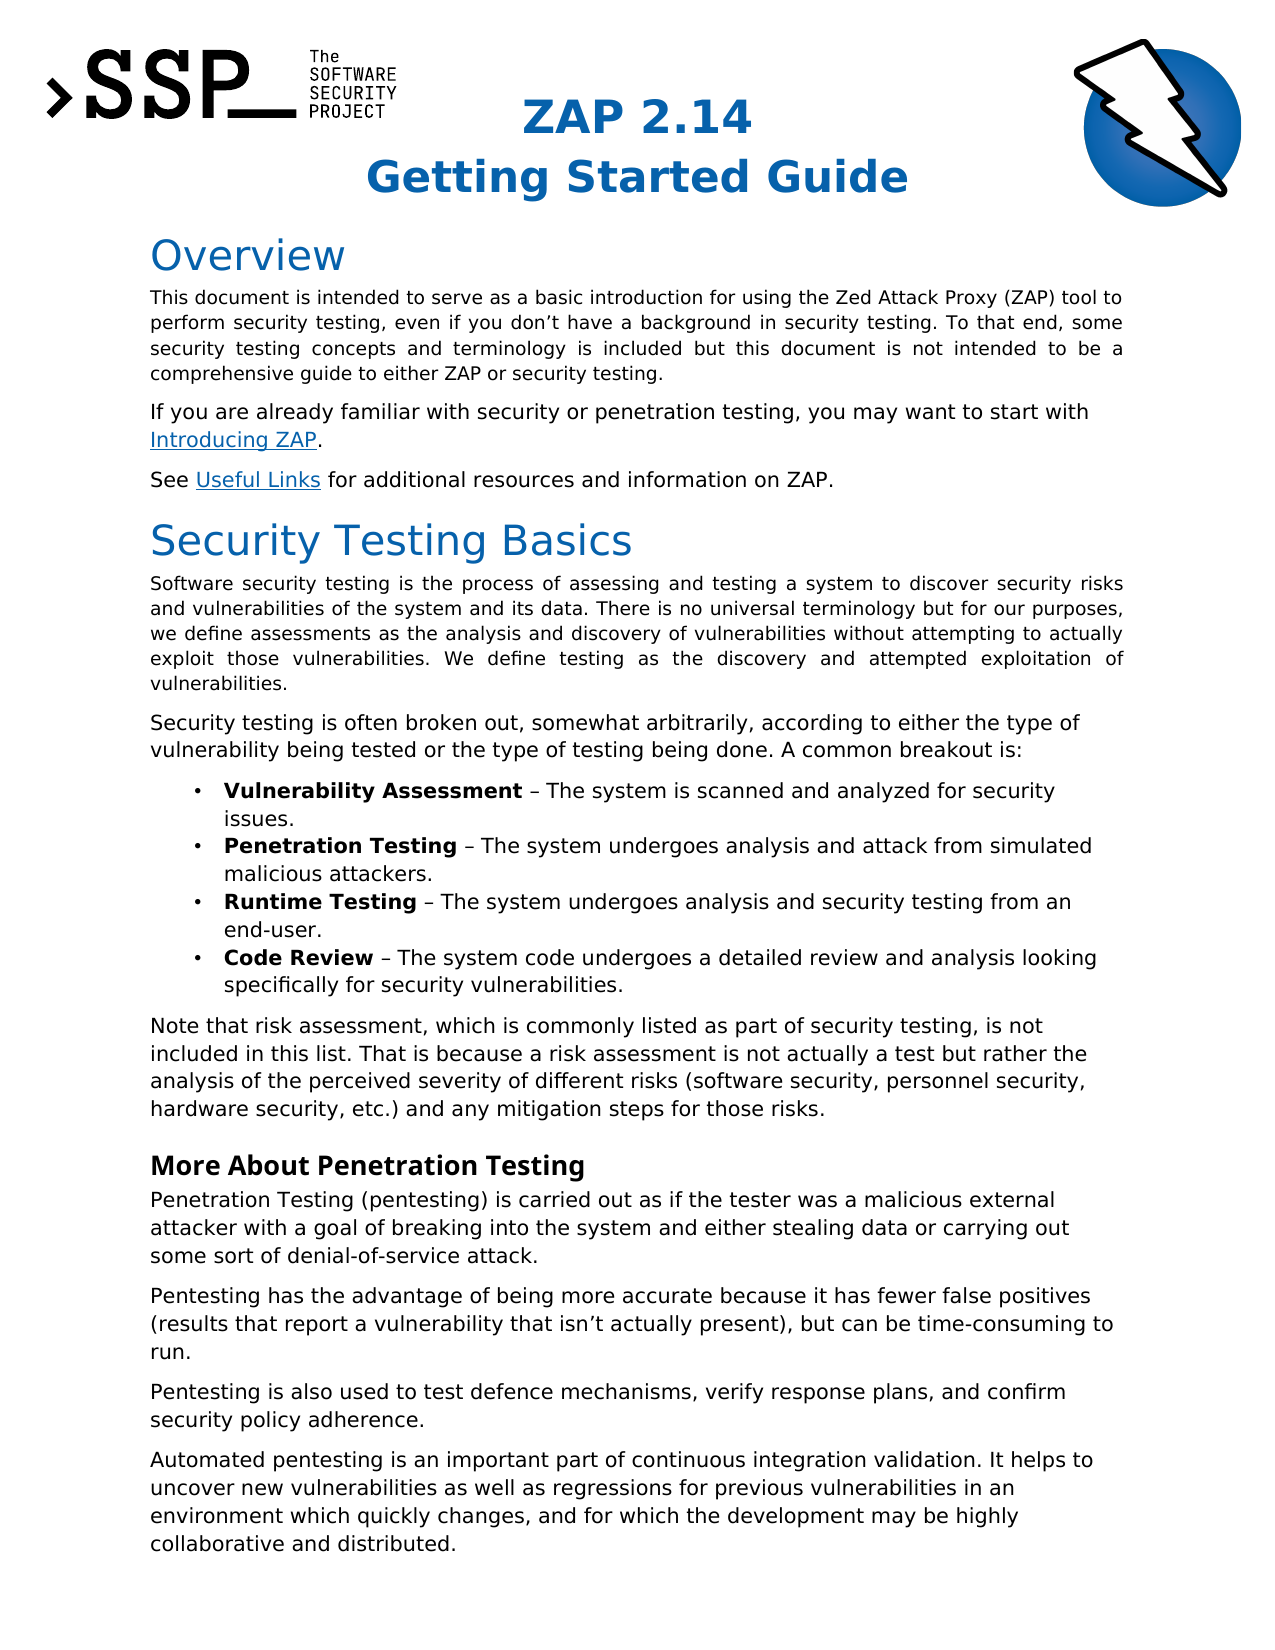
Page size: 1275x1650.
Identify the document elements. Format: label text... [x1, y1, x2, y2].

text See Useful Links for additional resources and information on ZAP. [150, 468, 1125, 493]
picture [1073, 39, 1242, 207]
title ZAP 2.14 [150, 91, 1073, 144]
list Vulnerability Assessment – The system is scanned and analyzed for security issues. [194, 779, 1125, 831]
text Security testing is often broken out, somewhat arbitrarily, according to either the type of vulnerability being tested or the type of testing being done. A common breakout is: [150, 711, 1125, 763]
text Software security testing is the process of assessing and testing a system to discover security risks and vulnerabilities of the system and its data. There is no universal terminology but for our purposes, we define assessments as the analysis and discovery of vulnerabilities without attempting to actually exploit those vulnerabilities. We define testing as the discovery and attempted exploitation of vulnerabilities. [150, 573, 1125, 695]
list Runtime Testing – The system undergoes analysis and security testing from an end-user. [194, 890, 1125, 942]
text This document is intended to serve as a basic introduction for using the Zed Attack Proxy (ZAP) tool to perform security testing, even if you don’t have a background in security testing. To that end, some security testing concepts and terminology is included but this document is not intended to be a comprehensive guide to either ZAP or security testing. [150, 287, 1125, 384]
title Getting Started Guide [150, 152, 1073, 203]
text If you are already familiar with security or penetration testing, you may want to start with Introducing ZAP. [150, 400, 1125, 452]
text Penetration Testing (pentesting) is carried out as if the tester was a malicious external attacker with a goal of breaking into the system and either stealing data or carrying out some sort of denial-of-service attack. [150, 1188, 1125, 1268]
list Penetration Testing – The system undergoes analysis and attack from simulated malicious attackers. [194, 834, 1125, 887]
text Note that risk assessment, which is commonly listed as part of security testing, is not included in this list. That is because a risk assessment is not actually a test but rather the analysis of the perceived severity of different risks (software security, personnel security, hardware security, etc.) and any mitigation steps for those risks. [150, 1014, 1125, 1122]
subtitle More About Penetration Testing [150, 1146, 1125, 1183]
text Pentesting is also used to test defence mechanisms, verify response plans, and confirm security policy adherence. [150, 1380, 1125, 1432]
list Code Review – The system code undergoes a detailed review and analysis looking specifically for security vulnerabilities. [194, 946, 1125, 998]
text Pentesting has the advantage of being more accurate because it has fewer false positives (results that report a vulnerability that isn’t actually present), but can be time-consuming to run. [150, 1284, 1125, 1364]
text Automated pentesting is an important part of continuous integration validation. It helps to uncover new vulnerabilities as well as regressions for previous vulnerabilities in an environment which quickly changes, and for which the development may be highly collaborative and distributed. [150, 1448, 1125, 1556]
subtitle Security Testing Basics [150, 517, 1125, 566]
subtitle Overview [150, 232, 1125, 280]
